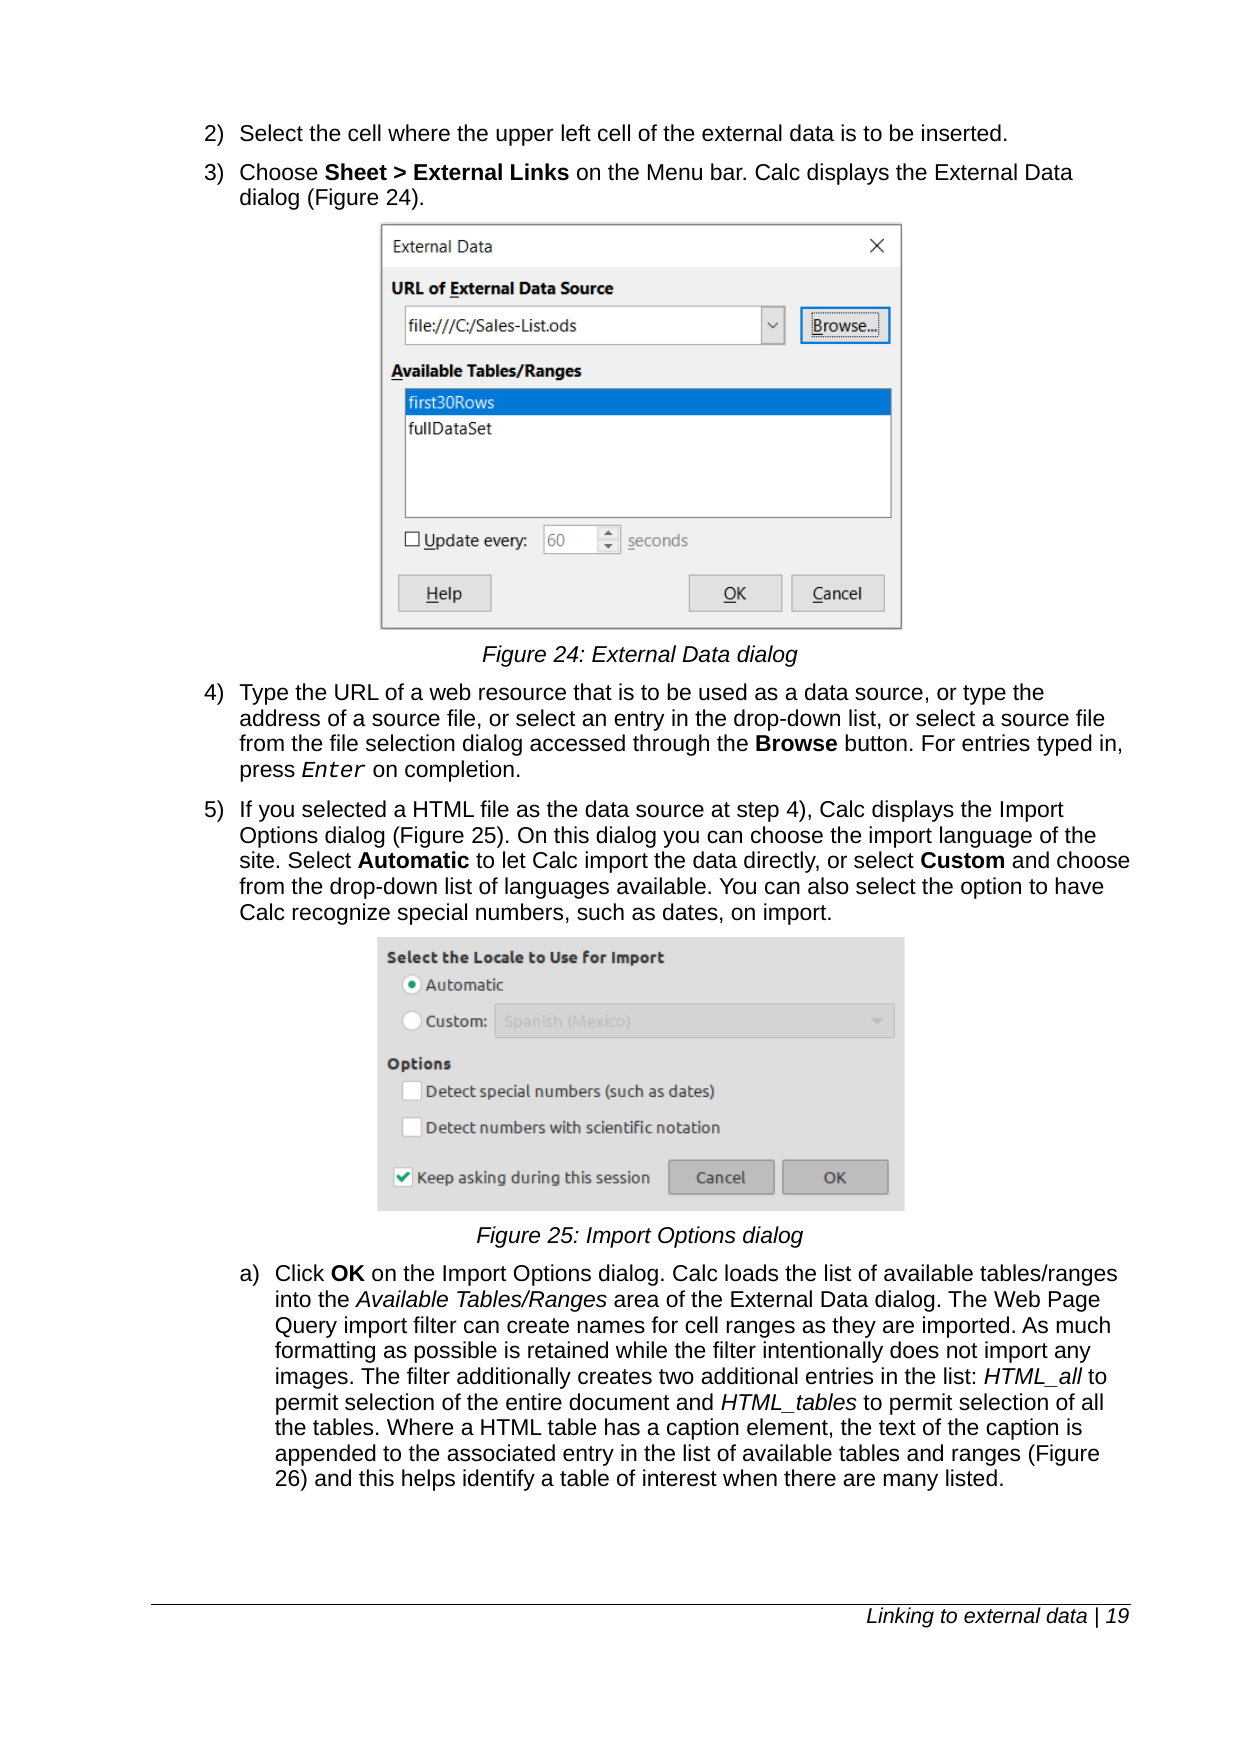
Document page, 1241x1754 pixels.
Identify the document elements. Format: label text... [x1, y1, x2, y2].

picture [379, 222, 903, 630]
list Choose Sheet > External Links on the Menu bar. Calc displays the External Data dialog (Figure 24). [224, 159, 1131, 210]
list Type the URL of a web resource that is to be used as a data source, or type the address of a source file, or select an entry in the drop-down list, or select a source file from the file selection dialog accessed through the Browse button. For entries typed in, press Enter on completion. [224, 680, 1131, 784]
text Figure 25: Import Options dialog [377, 1223, 904, 1249]
picture [377, 937, 905, 1211]
list Select the cell where the upper left cell of the external data is to be inserted. [224, 121, 1131, 147]
text Figure 24: External Data dialog [379, 642, 902, 667]
list Click OK on the Import Options dialog. Calc loads the list of available tables/ranges into the Available Tables/Ranges area of the External Data dialog. The Web Page Query import filter can create names for cell ranges as they are imported. As much formatting as possible is retained while the filter intentionally does not import any images. The filter additionally creates two additional entries in the list: HTML_all to permit selection of the entire document and HTML_tables to permit selection of all the tables. Where a HTML table has a caption element, the text of the caption is appended to the associated entry in the list of available tables and ranges (Figure 26) and this helps identify a table of interest when there are many listed. [260, 1261, 1131, 1492]
list If you selected a HTML file as the data source at step 4), Calc displays the Import Options dialog (Figure 25). On this dialog you can choose the import language of the site. Select Automatic to let Calc import the data directly, or select Custom and choose from the drop-down list of languages available. You can also select the option to have Calc recognize special numbers, such as dates, on import. [224, 797, 1131, 925]
